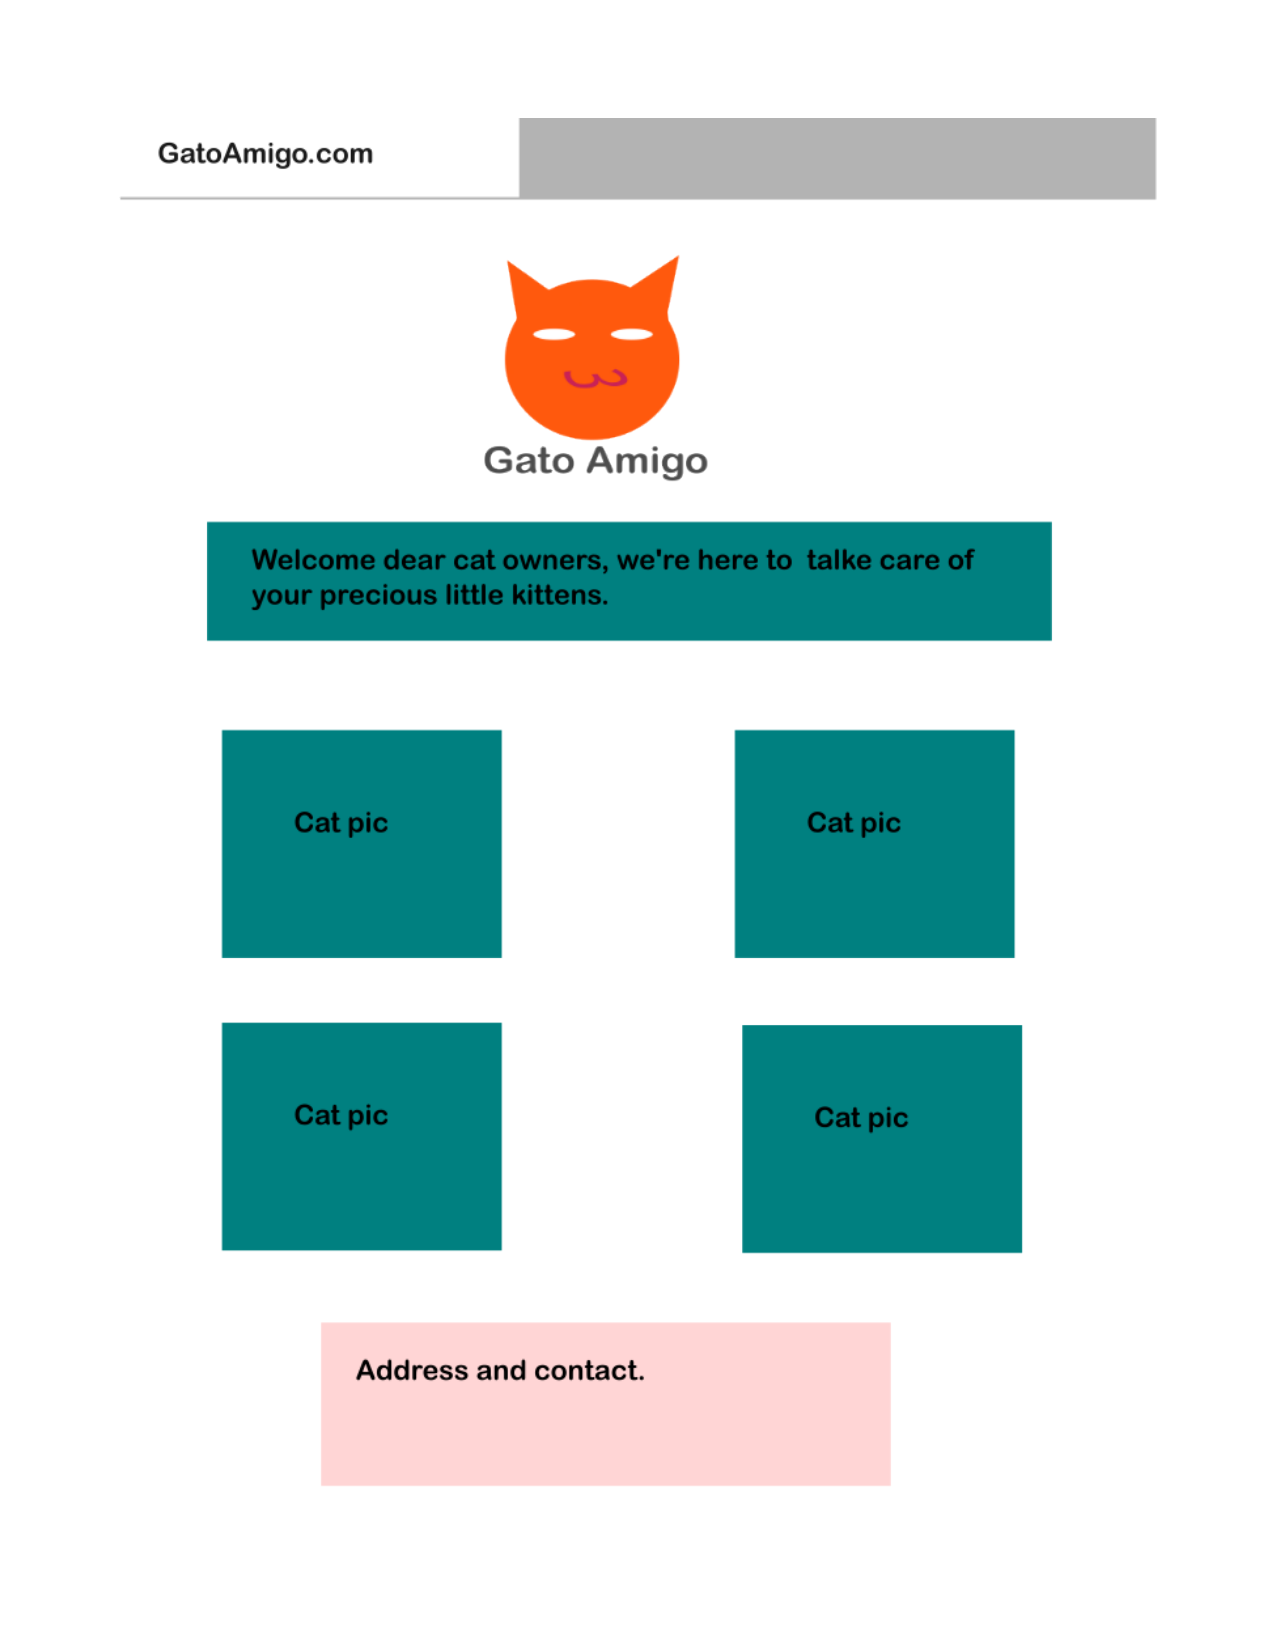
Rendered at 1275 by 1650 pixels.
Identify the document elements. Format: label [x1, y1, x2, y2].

picture [118, 118, 1157, 1588]
